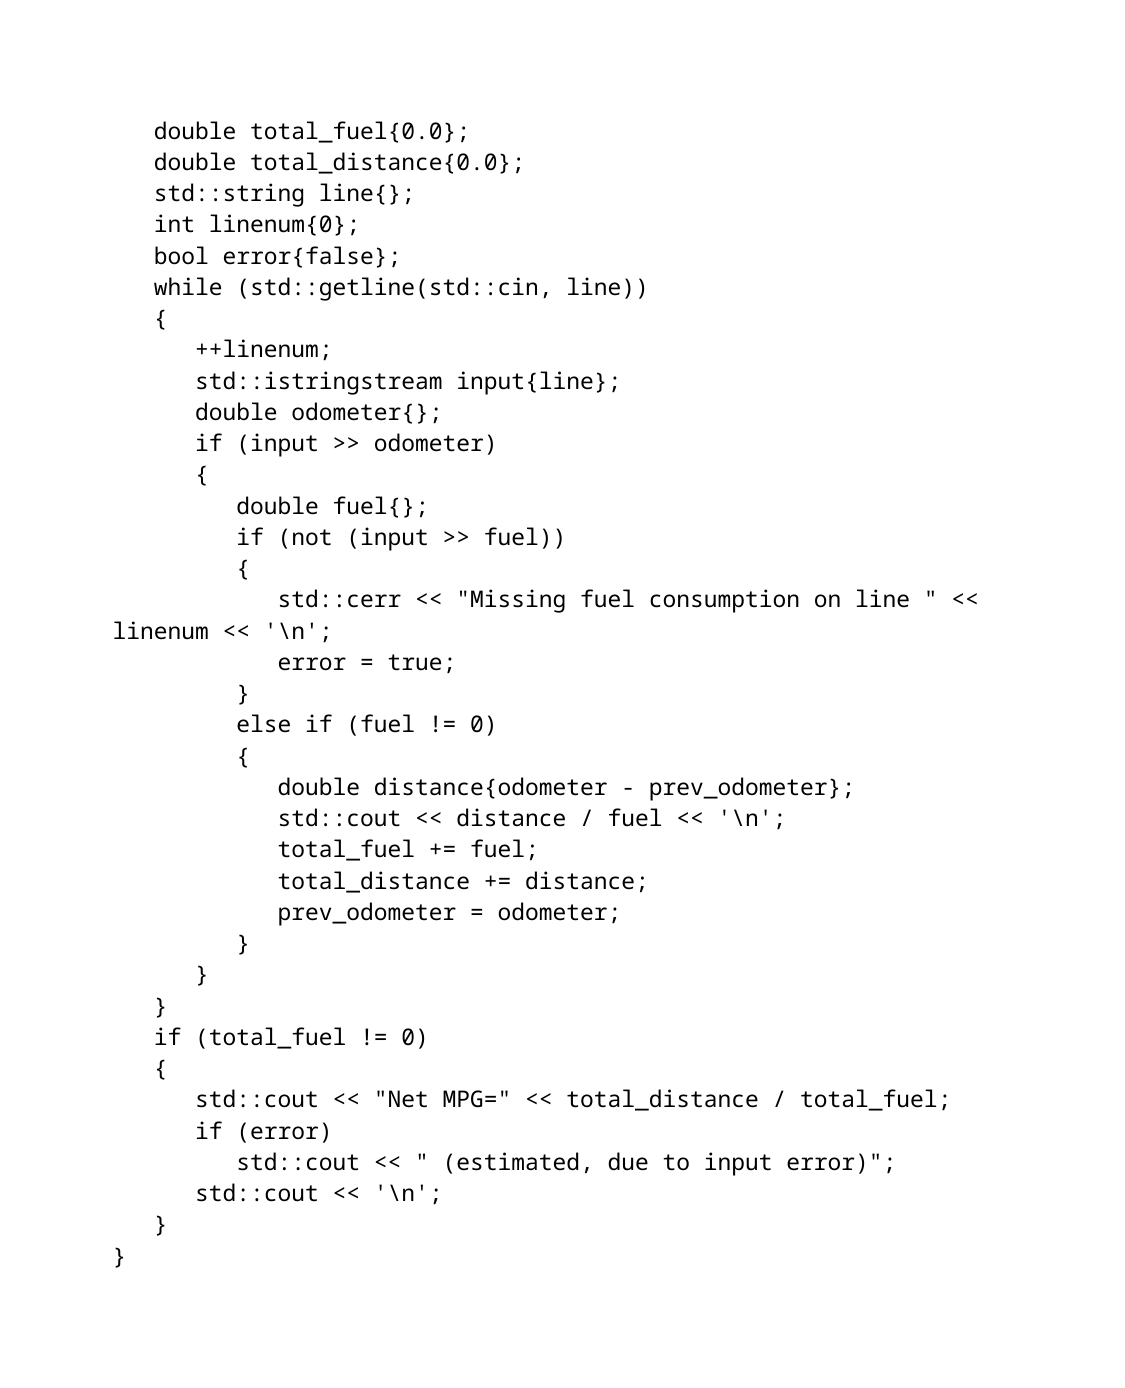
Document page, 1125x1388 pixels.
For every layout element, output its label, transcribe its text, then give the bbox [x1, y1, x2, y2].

text else if (fuel != 0) [112, 708, 1012, 740]
text while (std::getline(std::cin, line)) [112, 271, 1012, 302]
text error = true; [112, 646, 1012, 677]
text if (error) [112, 1115, 1012, 1146]
text { [112, 1052, 1012, 1083]
text std::cout << " (estimated, due to input error)"; [112, 1146, 1012, 1177]
text std::istringstream input{line}; [112, 365, 1012, 396]
text } [112, 927, 1012, 958]
text } [112, 1208, 1012, 1240]
text if (input >> odometer) [112, 427, 1012, 458]
text } [112, 677, 1012, 708]
text std::string line{}; [112, 177, 1012, 208]
text } [112, 958, 1012, 990]
text std::cout << "Net MPG=" << total_distance / total_fuel; [112, 1083, 1012, 1115]
text double total_fuel{0.0}; [112, 115, 1012, 146]
text double odometer{}; [112, 396, 1012, 427]
text { [112, 458, 1012, 490]
text std::cout << distance / fuel << '\n'; [112, 802, 1012, 833]
text } [112, 1240, 1012, 1271]
text ++linenum; [112, 333, 1012, 365]
text total_distance += distance; [112, 865, 1012, 896]
text int linenum{0}; [112, 208, 1012, 240]
text { [112, 740, 1012, 771]
text { [112, 552, 1012, 583]
text } [112, 990, 1012, 1021]
text if (not (input >> fuel)) [112, 521, 1012, 552]
text std::cerr << "Missing fuel consumption on line " << linenum << '\n'; [112, 583, 1012, 646]
text prev_odometer = odometer; [112, 896, 1012, 927]
text { [112, 302, 1012, 333]
text total_fuel += fuel; [112, 833, 1012, 865]
text double fuel{}; [112, 490, 1012, 521]
text std::cout << '\n'; [112, 1177, 1012, 1208]
text double distance{odometer - prev_odometer}; [112, 771, 1012, 802]
text bool error{false}; [112, 240, 1012, 271]
text double total_distance{0.0}; [112, 146, 1012, 177]
text if (total_fuel != 0) [112, 1021, 1012, 1052]
